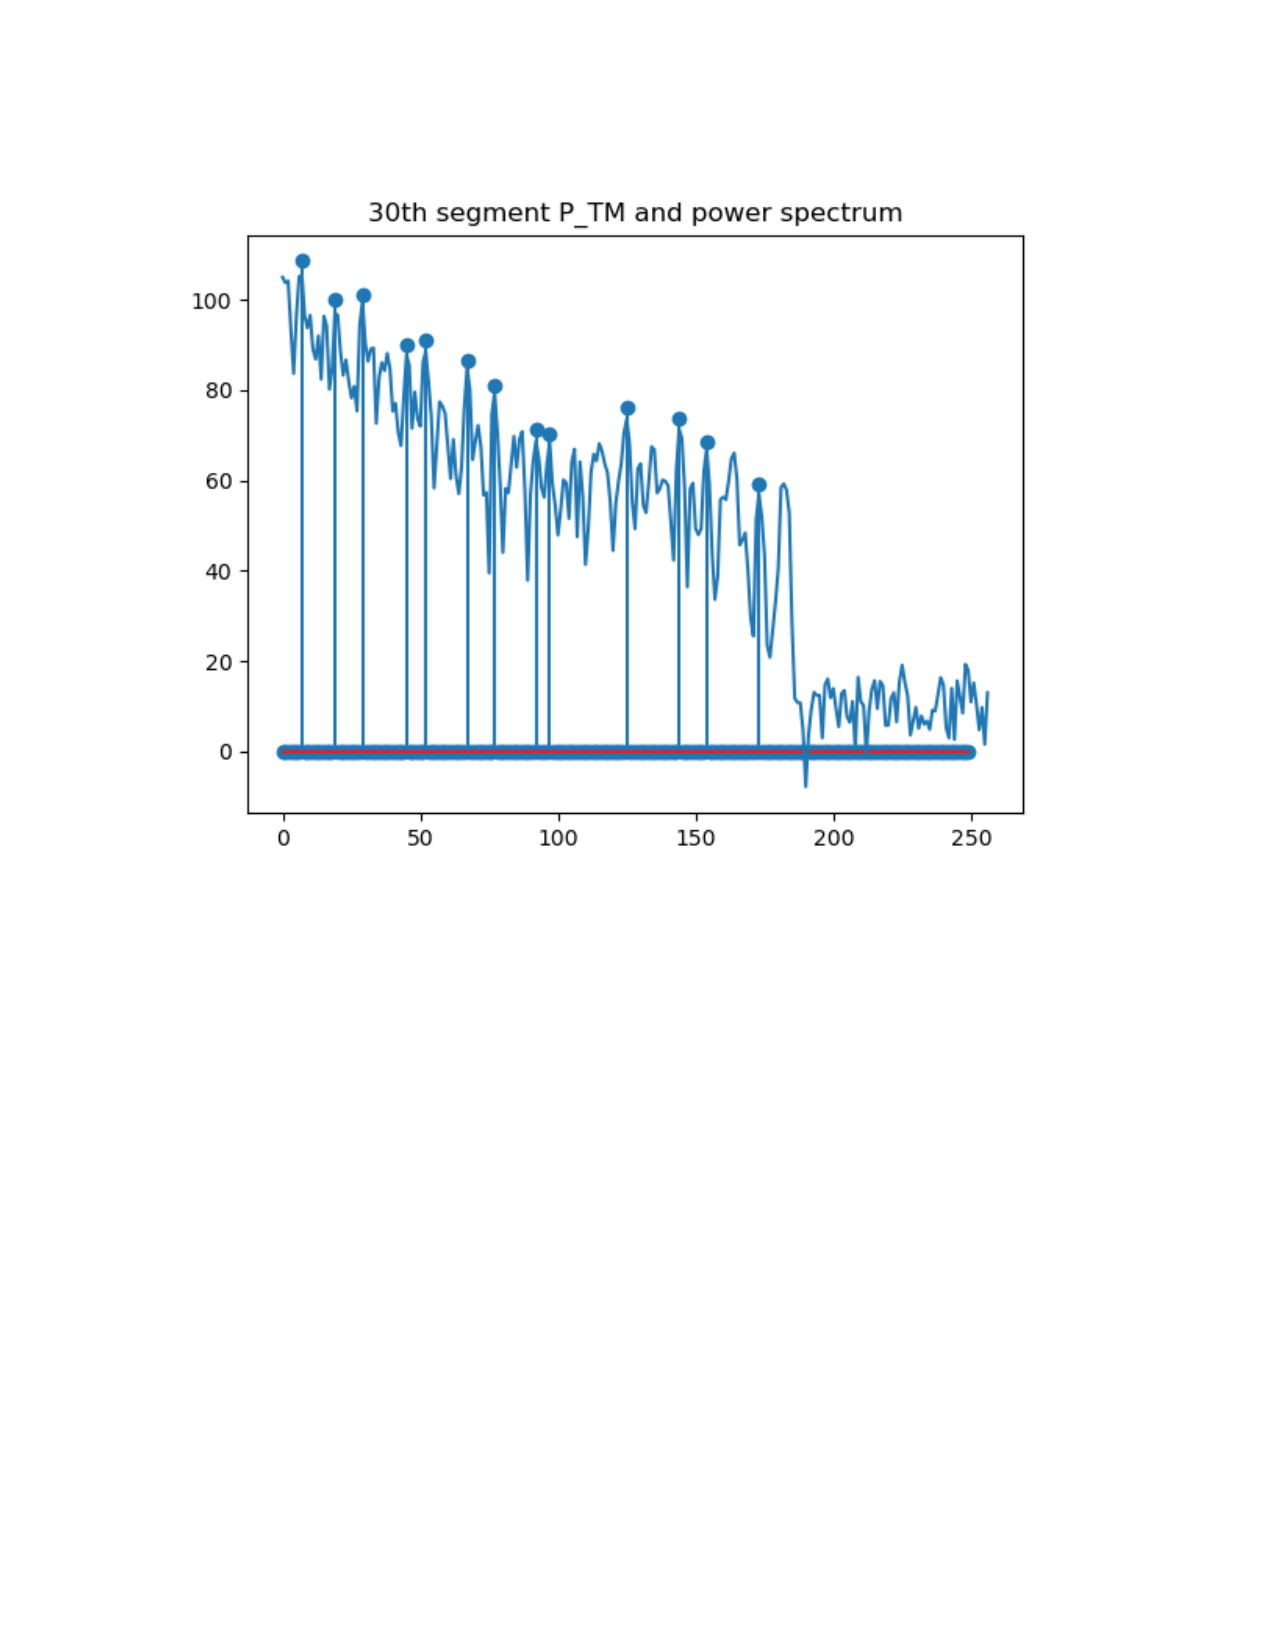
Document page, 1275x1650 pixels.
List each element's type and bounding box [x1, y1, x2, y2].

picture [157, 184, 1084, 874]
